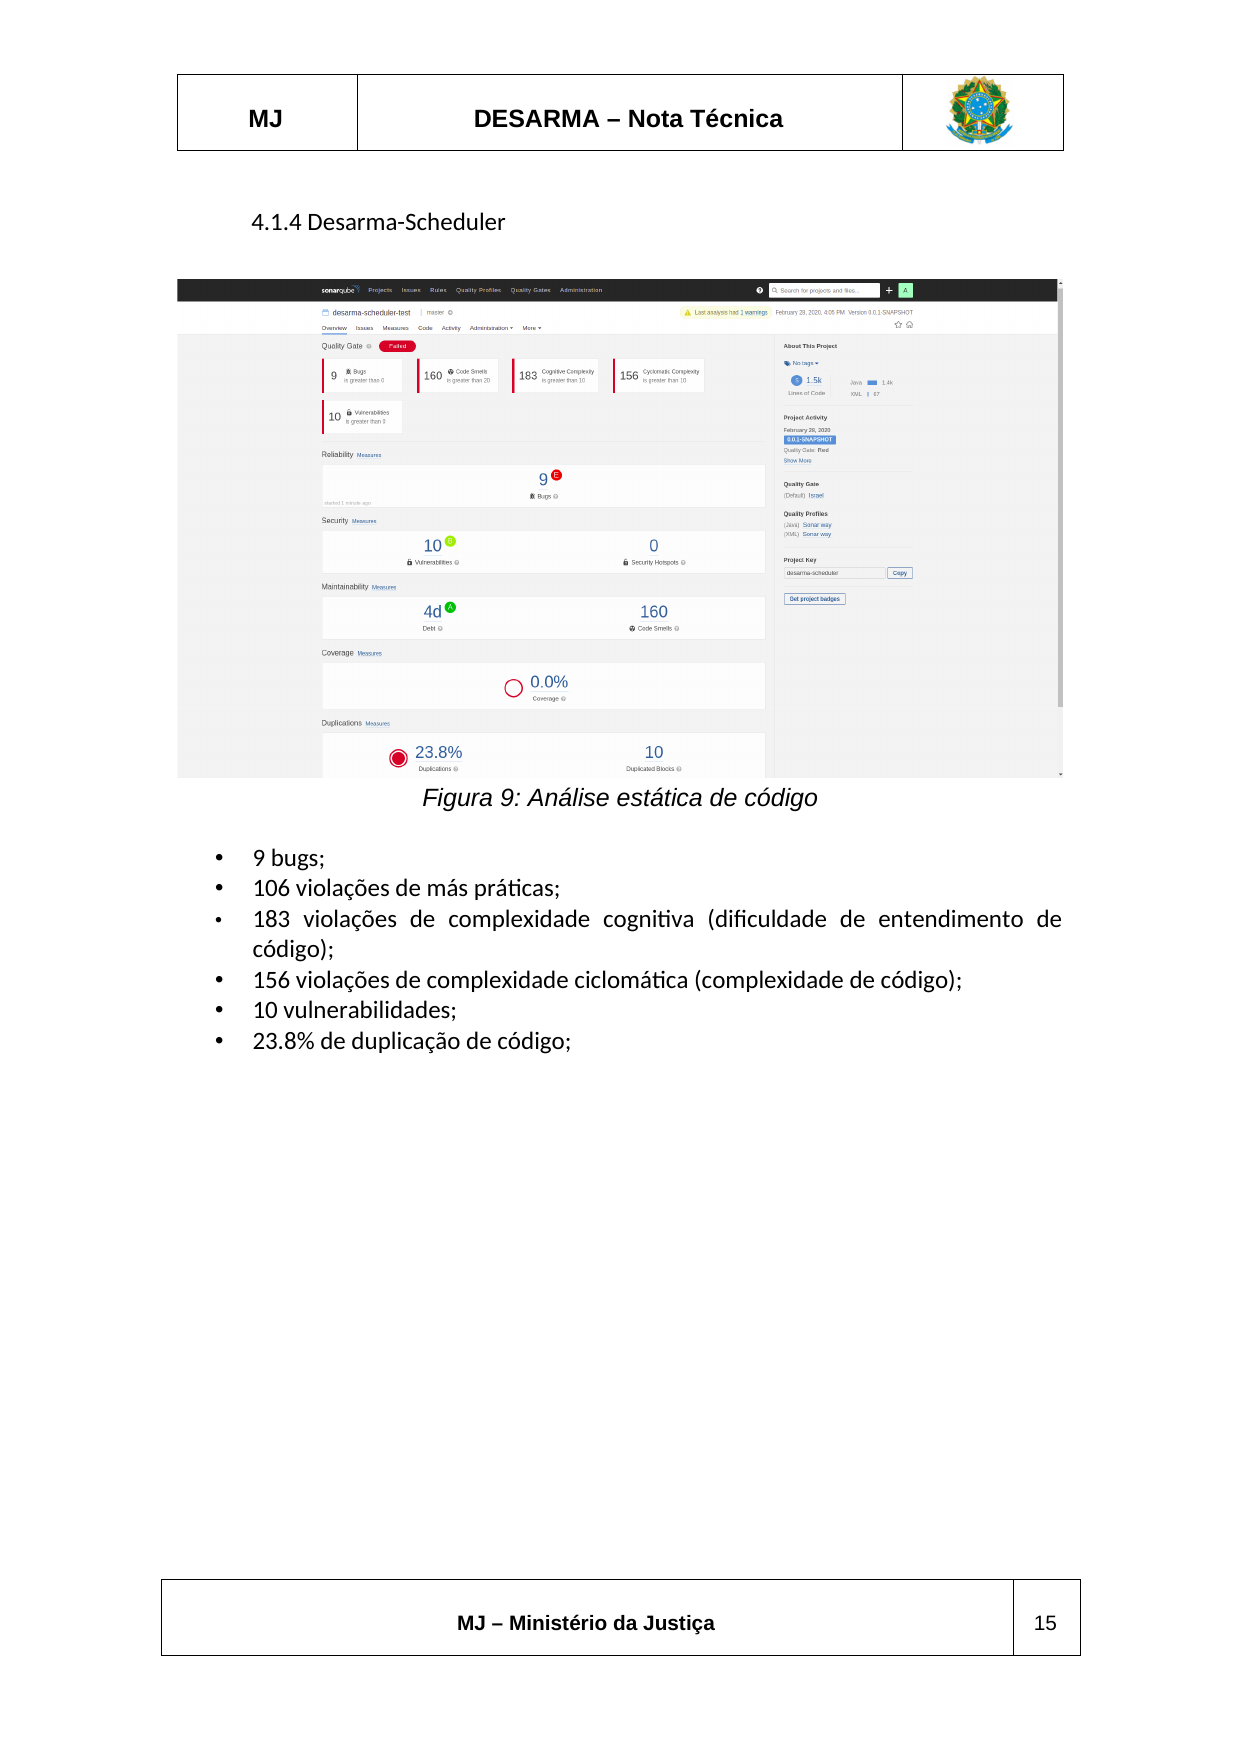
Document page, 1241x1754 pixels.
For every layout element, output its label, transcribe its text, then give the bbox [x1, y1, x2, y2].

list 183 violações de complexidade cognitiva (dificuldade de entendimento de código); [215, 903, 1063, 964]
list 10 vulnerabilidades; [215, 994, 1063, 1025]
picture [944, 75, 1020, 149]
text 4.1.4 Desarma-Scheduler [177, 206, 1063, 236]
text Figura 9: Análise estática de código [177, 778, 1063, 811]
list 9 bugs; [215, 842, 1063, 872]
list 106 violações de más práticas; [215, 872, 1063, 903]
list 156 violações de complexidade ciclomática (complexidade de código); [215, 964, 1063, 994]
list 23.8% de duplicação de código; [215, 1025, 1063, 1056]
picture [177, 279, 1063, 778]
